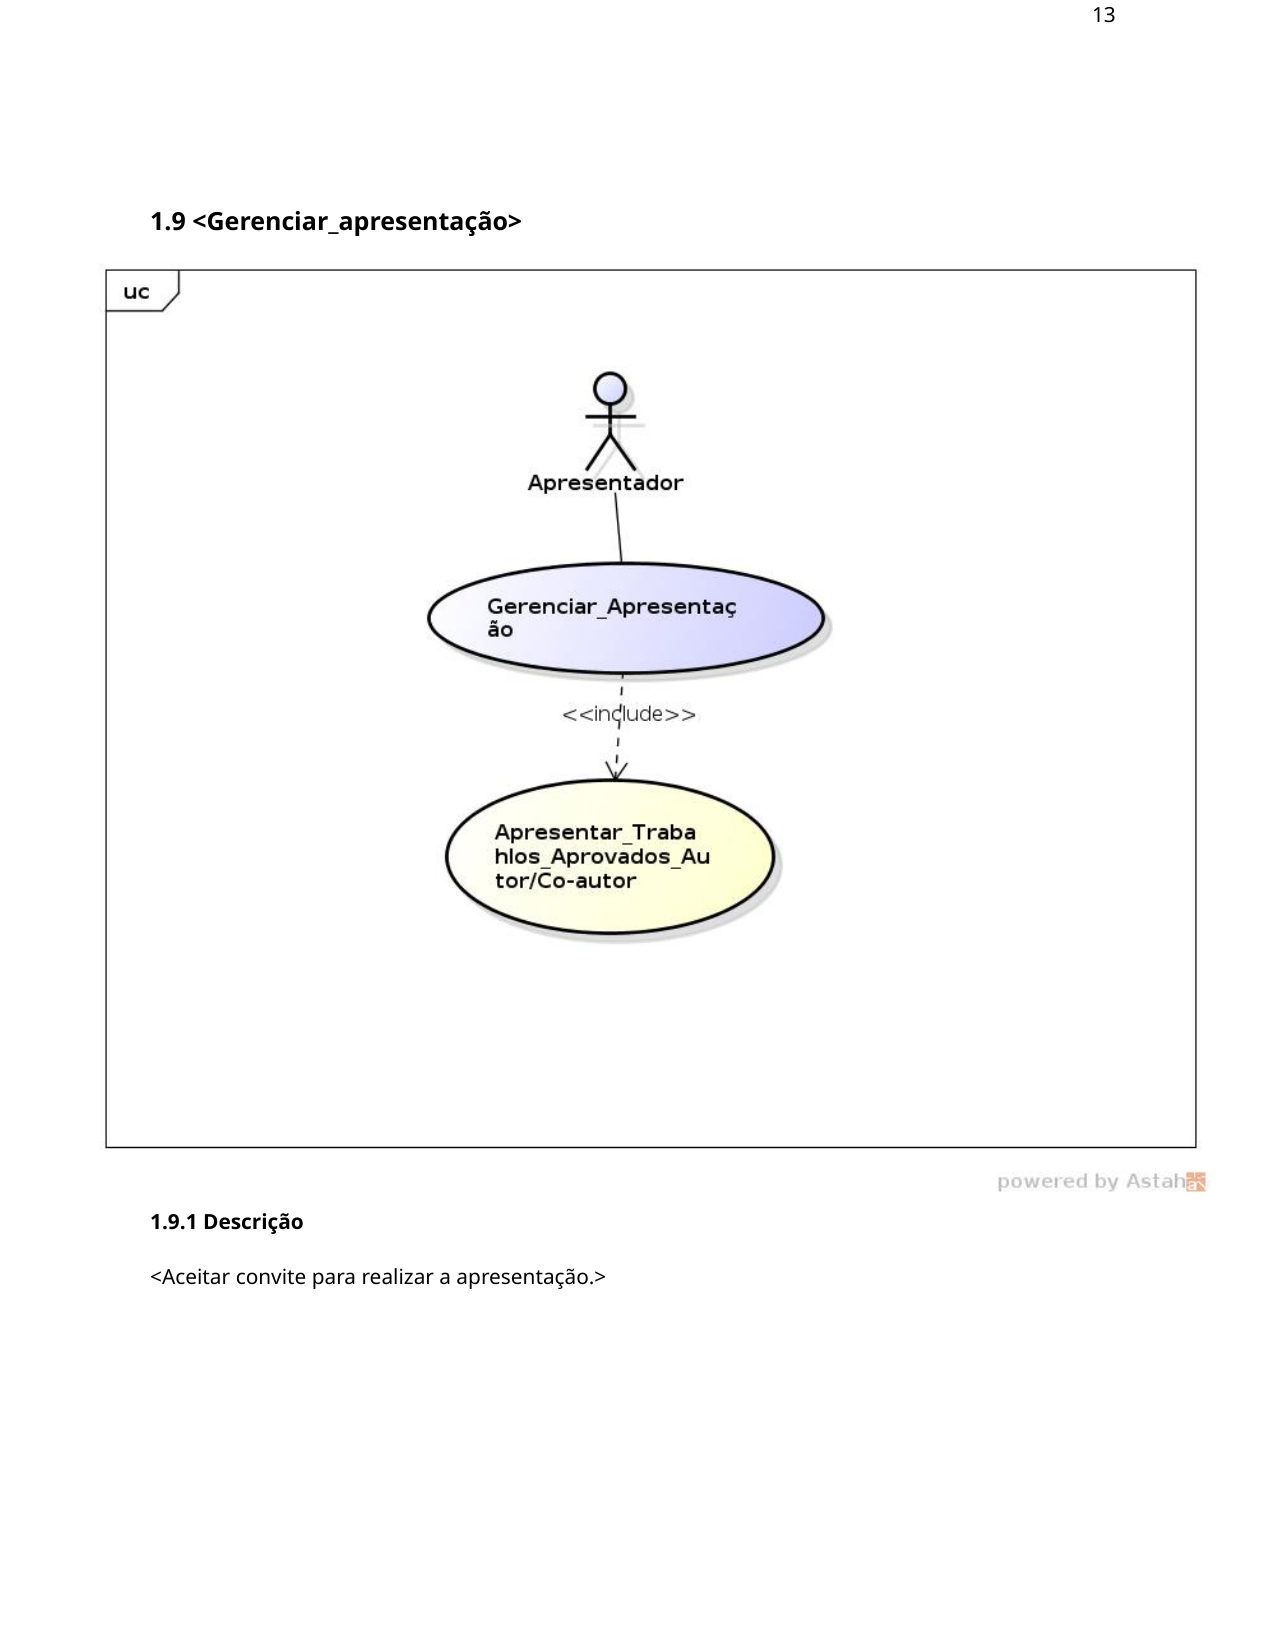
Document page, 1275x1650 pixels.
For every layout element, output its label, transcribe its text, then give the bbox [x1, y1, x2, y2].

subtitle 1.9.1 Descrição [150, 1198, 1125, 1236]
picture [90, 253, 1212, 1198]
text <Aceitar convite para realizar a apresentação.> [150, 1262, 1125, 1291]
subtitle 1.9 <Gerenciar_apresentação> [150, 203, 1125, 237]
